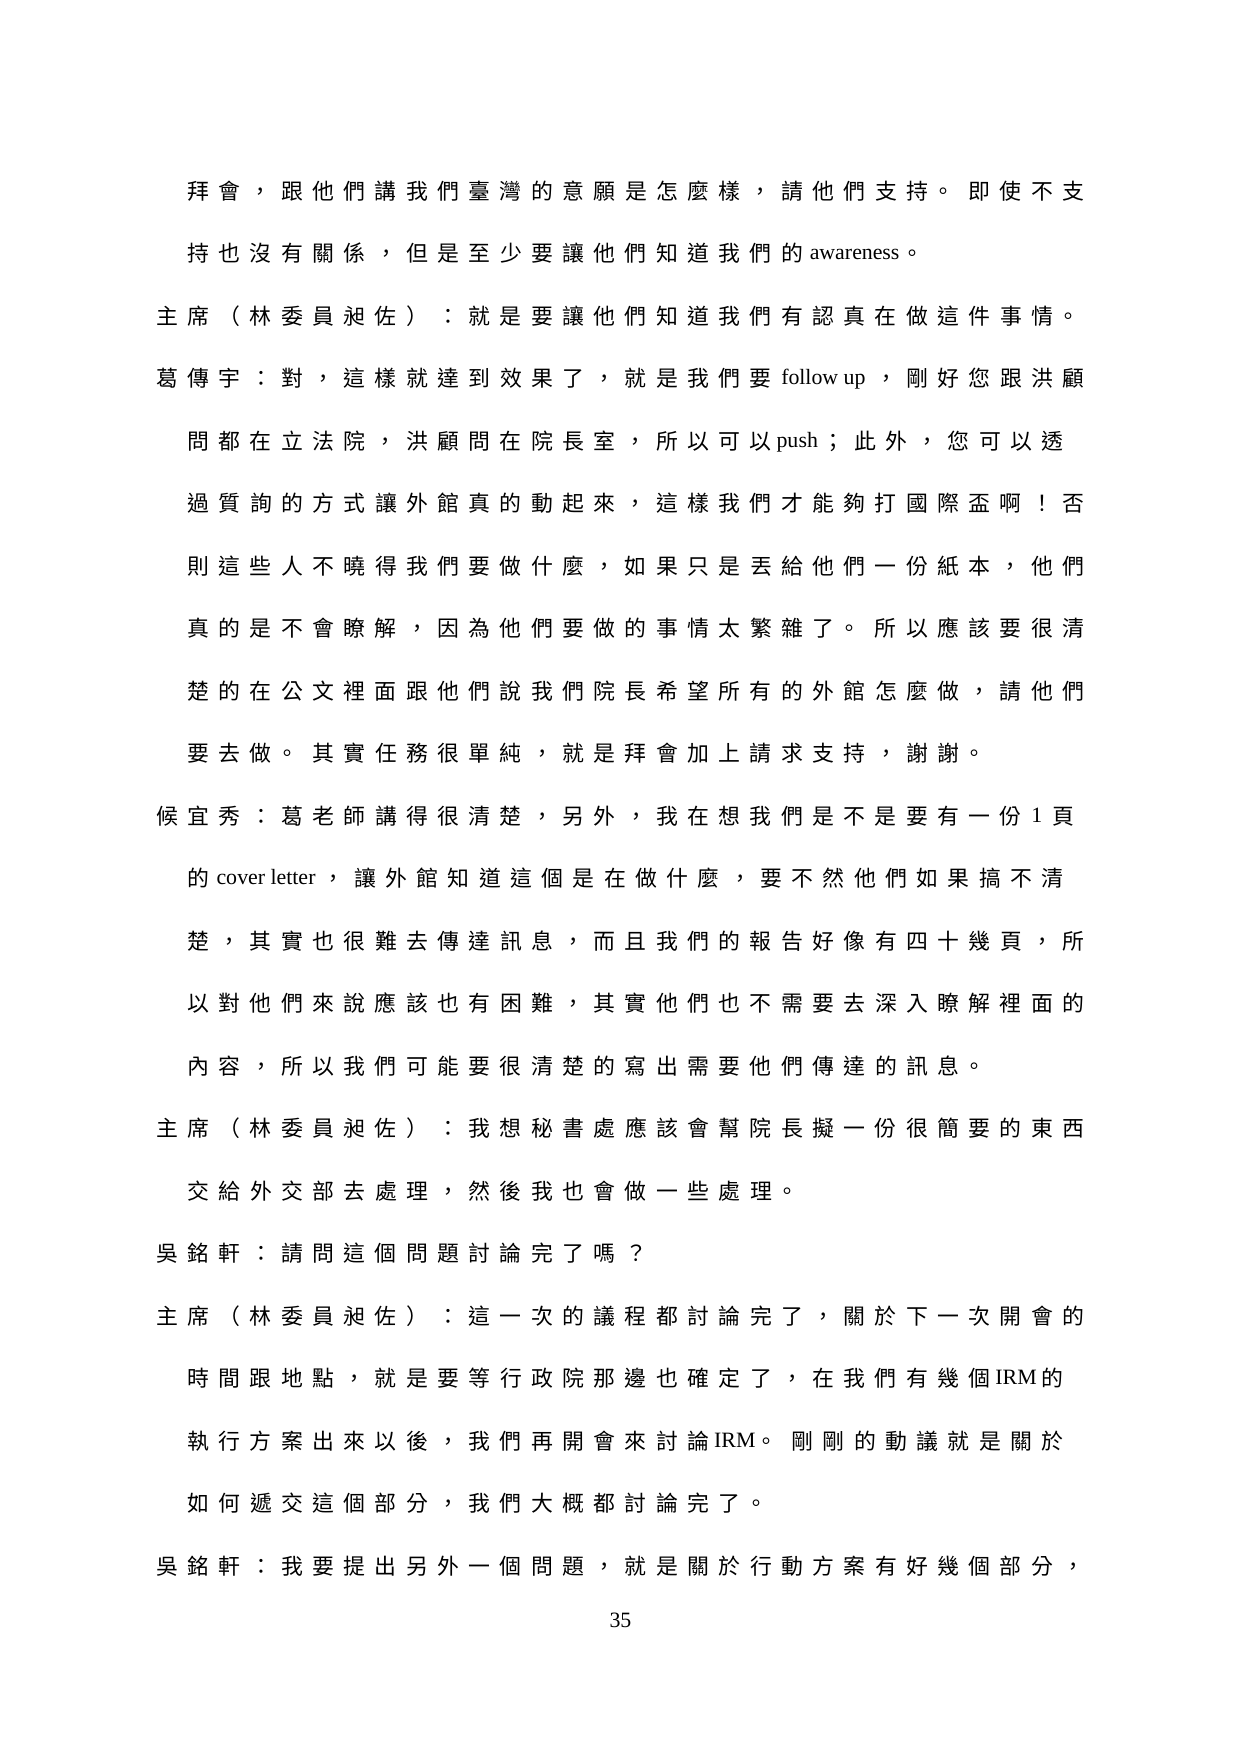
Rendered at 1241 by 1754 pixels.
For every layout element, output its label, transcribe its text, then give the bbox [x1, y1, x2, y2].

text 吳銘軒：我要提出另外一個問題，就是關於行動方案有好幾個部分， [151, 1533, 1089, 1596]
text 葛傳宇：對，這樣就達到效果了，就是我們要follow up，剛好您跟洪顧問都在立法院，洪顧問在院長室，所以可以push；此外，您可以透過質詢的方式讓外館真的動起來，這樣我們才能夠打國際盃啊！否則這些人不曉得我們要做什麼，如果只是丟給他們一份紙本，他們真的是不會瞭解，因為他們要做的事情太繁雜了。所以應該要很清楚的在公文裡面跟他們說我們院長希望所有的外館怎麼做，請他們要去做。其實任務很單純，就是拜會加上請求支持，謝謝。 [151, 346, 1089, 783]
text 拜會，跟他們講我們臺灣的意願是怎麼樣，請他們支持。即使不支持也沒有關係，但是至少要讓他們知道我們的awareness。 [151, 158, 1089, 283]
text 主席（林委員昶佐）：就是要讓他們知道我們有認真在做這件事情。 [151, 283, 1089, 346]
text 吳銘軒：請問這個問題討論完了嗎？ [151, 1221, 1089, 1283]
text 候宜秀：葛老師講得很清楚，另外，我在想我們是不是要有一份1頁的cover letter，讓外館知道這個是在做什麼，要不然他們如果搞不清楚，其實也很難去傳達訊息，而且我們的報告好像有四十幾頁，所以對他們來說應該也有困難，其實他們也不需要去深入瞭解裡面的內容，所以我們可能要很清楚的寫出需要他們傳達的訊息。 [151, 783, 1089, 1096]
text 主席（林委員昶佐）：這一次的議程都討論完了，關於下一次開會的時間跟地點，就是要等行政院那邊也確定了，在我們有幾個IRM的執行方案出來以後，我們再開會來討論IRM。剛剛的動議就是關於如何遞交這個部分，我們大概都討論完了。 [151, 1283, 1089, 1533]
text 主席（林委員昶佐）：我想秘書處應該會幫院長擬一份很簡要的東西交給外交部去處理，然後我也會做一些處理。 [151, 1096, 1089, 1221]
